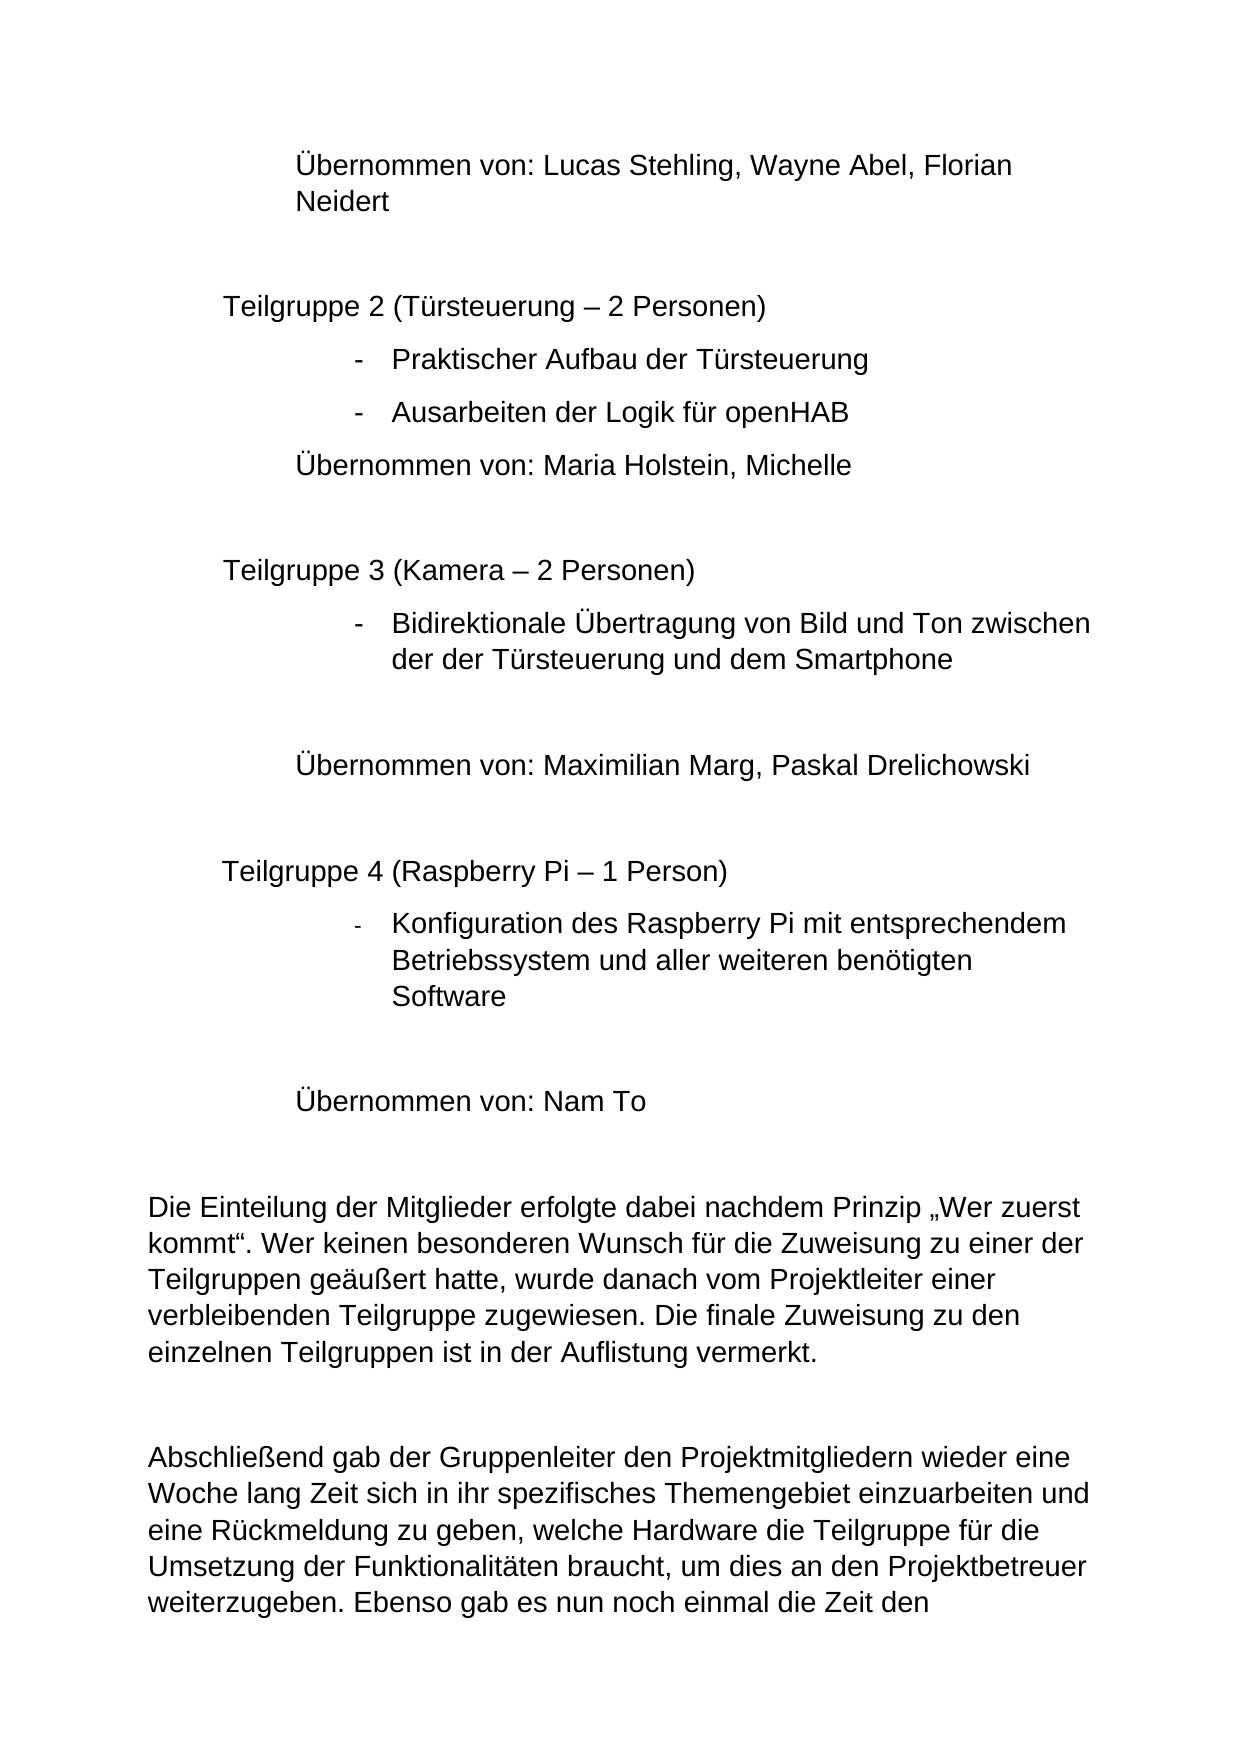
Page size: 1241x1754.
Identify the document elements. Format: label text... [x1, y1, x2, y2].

list Bidirektionale Übertragung von Bild und Ton zwischen der der Türsteuerung und dem Smartphone [354, 606, 1093, 676]
text Übernommen von: Maria Holstein, Michelle [295, 448, 1093, 481]
list Teilgruppe 3 (Kamera – 2 Personen) [223, 553, 1093, 587]
list Übernommen von: Nam To [223, 1084, 1093, 1118]
text Übernommen von: Lucas Stehling, Wayne Abel, Florian Neidert [295, 148, 1093, 217]
list Ausarbeiten der Logik für openHAB [354, 395, 1093, 428]
list Teilgruppe 2 (Türsteuerung – 2 Personen) [223, 289, 1093, 323]
text Teilgruppe 4 (Raspberry Pi – 1 Person) [148, 854, 1093, 887]
text Die Einteilung der Mitglieder erfolgte dabei nachdem Prinzip „Wer zuerst kommt“. Wer keinen besonderen Wunsch für die Zuweisung zu einer der Teilgruppen geäußert hatte, wurde danach vom Projektleiter einer verbleibenden Teilgruppe zugewiesen. Die finale Zuweisung zu den einzelnen Teilgruppen ist in der Auflistung vermerkt. [148, 1190, 1093, 1368]
list Praktischer Aufbau der Türsteuerung [354, 342, 1093, 376]
list Übernommen von: Maximilian Marg, Paskal Drelichowski [223, 748, 1093, 782]
text Abschließend gab der Gruppenleiter den Projektmitgliedern wieder eine Woche lang Zeit sich in ihr spezifisches Themengebiet einzuarbeiten und eine Rückmeldung zu geben, welche Hardware die Teilgruppe für die Umsetzung der Funktionalitäten braucht, um dies an den Projektbetreuer weiterzugeben. Ebenso gab es nun noch einmal die Zeit den [148, 1440, 1093, 1618]
list Konfiguration des Raspberry Pi mit entsprechendem Betriebssystem und aller weiteren benötigten Software [354, 906, 1093, 1012]
